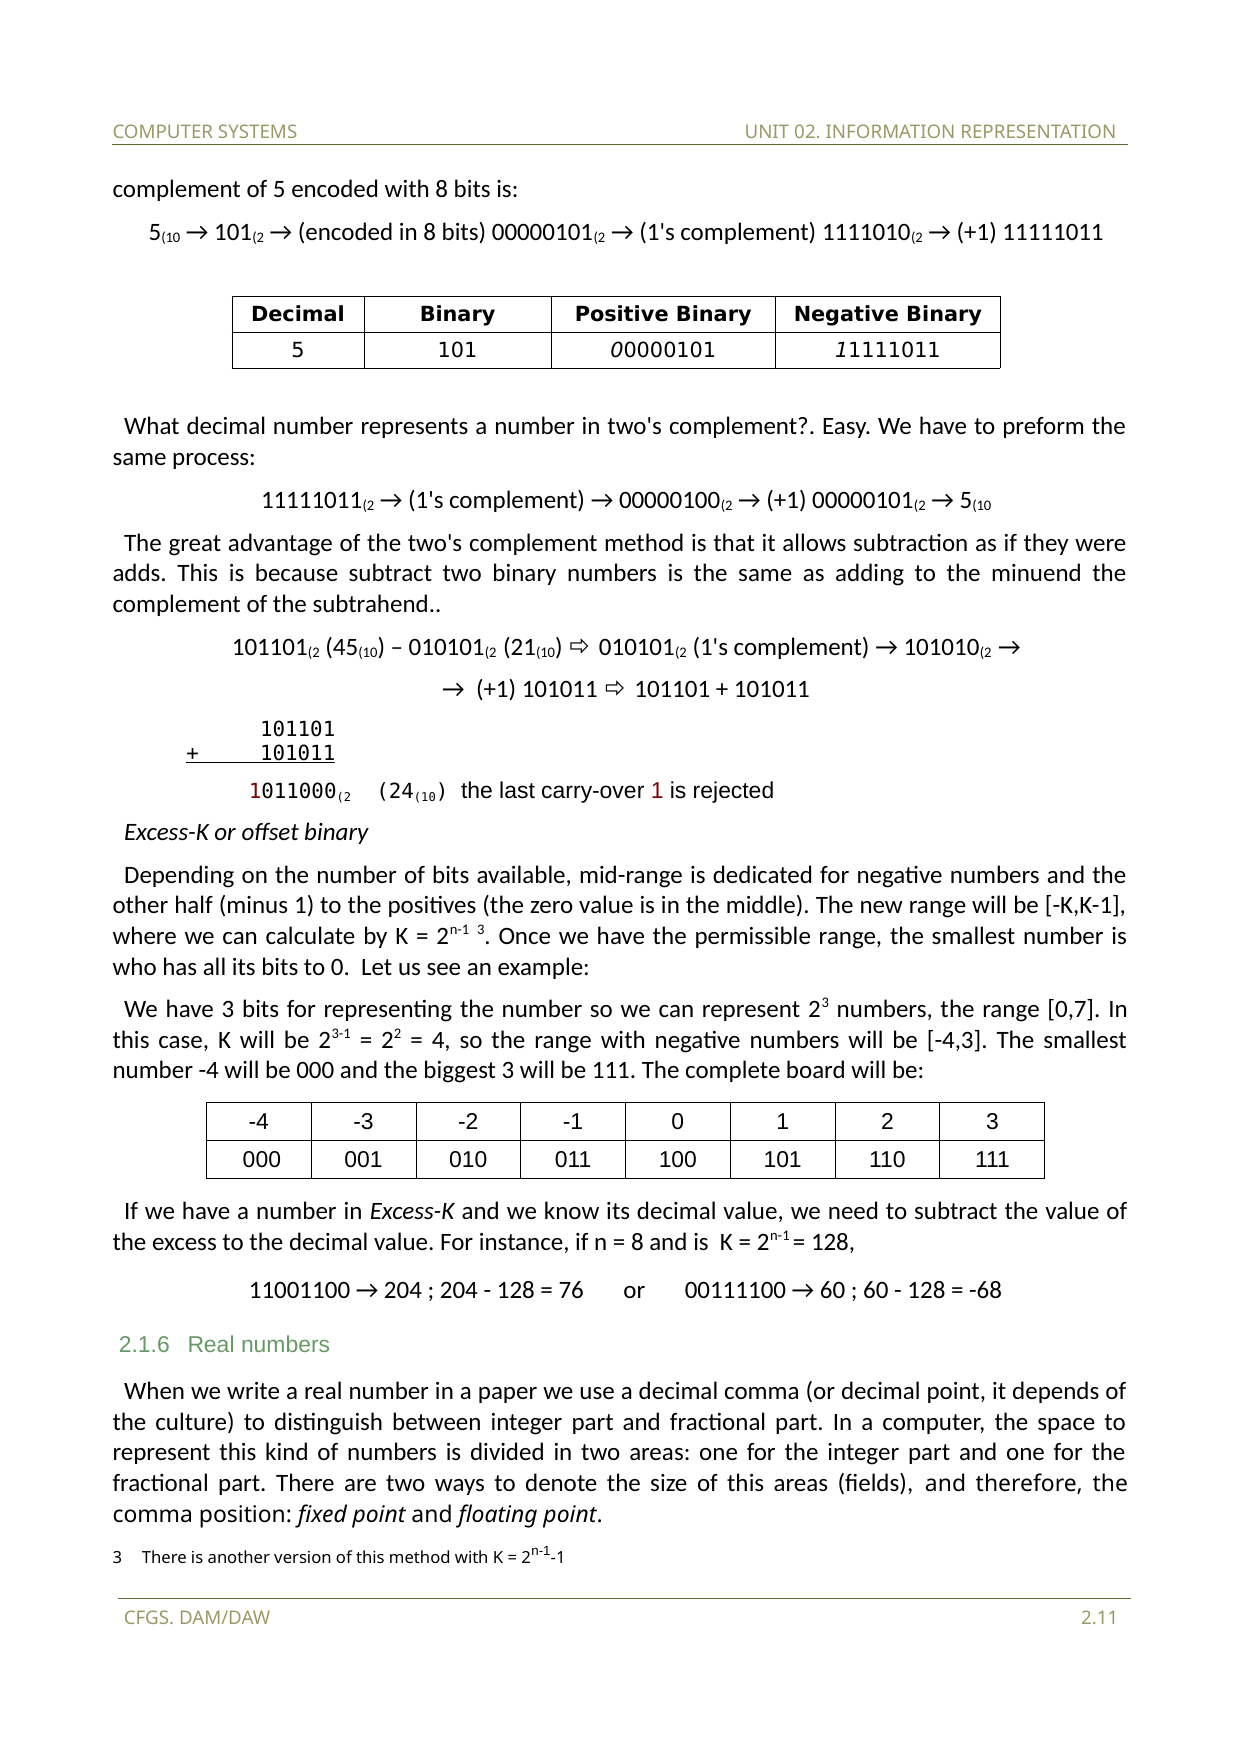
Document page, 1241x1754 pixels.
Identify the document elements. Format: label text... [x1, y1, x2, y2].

text Excess-K or offset binary [112, 816, 1128, 847]
text We have 3 bits for representing the number so we can represent 23 numbers, the range [0,7]. In this case, K will be 23-1 = 22 = 4, so the range with negative numbers will be [-4,3]. The smallest number -4 will be 000 and the biggest 3 will be 111. The complete board will be: [112, 994, 1128, 1085]
table_header -2 [417, 1103, 520, 1140]
table_header 2 [836, 1103, 939, 1140]
text 5(10 → 101(2 → (encoded in 8 bits) 00000101(2 → (1's complement) 1111010(2 → (+1) 11111011 [112, 216, 1128, 247]
table_cell 5 [233, 333, 364, 368]
table_header 3 [940, 1103, 1044, 1140]
table_cell 11111011 [776, 333, 1000, 368]
text 101101(2 (45(10) – 010101(2 (21(10)  010101(2 (1's complement) → 101010(2 → [112, 631, 1128, 661]
text 1011000(2 (24(10) the last carry-over 1 is rejected [112, 777, 1128, 804]
table_cell 100 [626, 1141, 730, 1178]
text → (+1) 101011  101101 + 101011 [112, 674, 1128, 704]
table_cell 101 [731, 1141, 835, 1178]
table_header 0 [626, 1103, 730, 1140]
table_header Negative Binary [776, 297, 1000, 332]
table_header Binary [365, 297, 551, 332]
table_cell 00000101 [552, 333, 775, 368]
text 11001100 → 204 ; 204 - 128 = 76 or 00111100 → 60 ; 60 - 128 = -68 [112, 1275, 1128, 1305]
table_cell 101 [365, 333, 551, 368]
table_header -3 [312, 1103, 416, 1140]
table_header 1 [731, 1103, 835, 1140]
table_cell 011 [521, 1141, 625, 1178]
text What decimal number represents a number in two's complement?. Easy. We have to preform the same process: [112, 410, 1128, 471]
text The great advantage of the two's complement method is that it allows subtraction as if they were adds. This is because subtract two binary numbers is the same as adding to the minuend the complement of the subtrahend.. [112, 527, 1128, 618]
text When we write a real number in a paper we use a decimal comma (or decimal point, it depends of the culture) to distinguish between integer part and fractional part. In a computer, the space to represent this kind of numbers is divided in two areas: one for the integer part and one for the fractional part. There are two ways to denote the size of this areas (fields), and therefore, the comma position: fixed point and floating point. [112, 1375, 1128, 1529]
text Depending on the number of bits available, mid-range is dedicated for negative numbers and the other half (minus 1) to the positives (the zero value is in the middle). The new range will be [-K,K-1], where we can calculate by K = 2n-1 . Once we have the permissible range, the smallest number is who has all its bits to 0. Let us see an example: [112, 859, 1128, 981]
table_cell 001 [312, 1141, 416, 1178]
table_cell 000 [207, 1141, 311, 1178]
text 101101 + 101011 [112, 717, 1128, 765]
table_header Decimal [233, 297, 364, 332]
table_header -4 [207, 1103, 311, 1140]
table_cell 110 [836, 1141, 939, 1178]
table_header -1 [521, 1103, 625, 1140]
text There is another version of this method with K = 2n-1-1 [112, 1542, 1128, 1569]
subtitle Real numbers [112, 1331, 1128, 1357]
text 11111011(2 → (1's complement) → 00000100(2 → (+1) 00000101(2 → 5(10 [112, 484, 1128, 514]
table_header Positive Binary [552, 297, 775, 332]
table_cell 010 [417, 1141, 520, 1178]
text If we have a number in Excess-K and we know its decimal value, we need to subtract the value of the excess to the decimal value. For instance, if n = 8 and is K = 2n-1 = 128, [112, 1195, 1128, 1256]
table_cell 111 [940, 1141, 1044, 1178]
text complement of 5 encoded with 8 bits is: [112, 173, 1128, 204]
